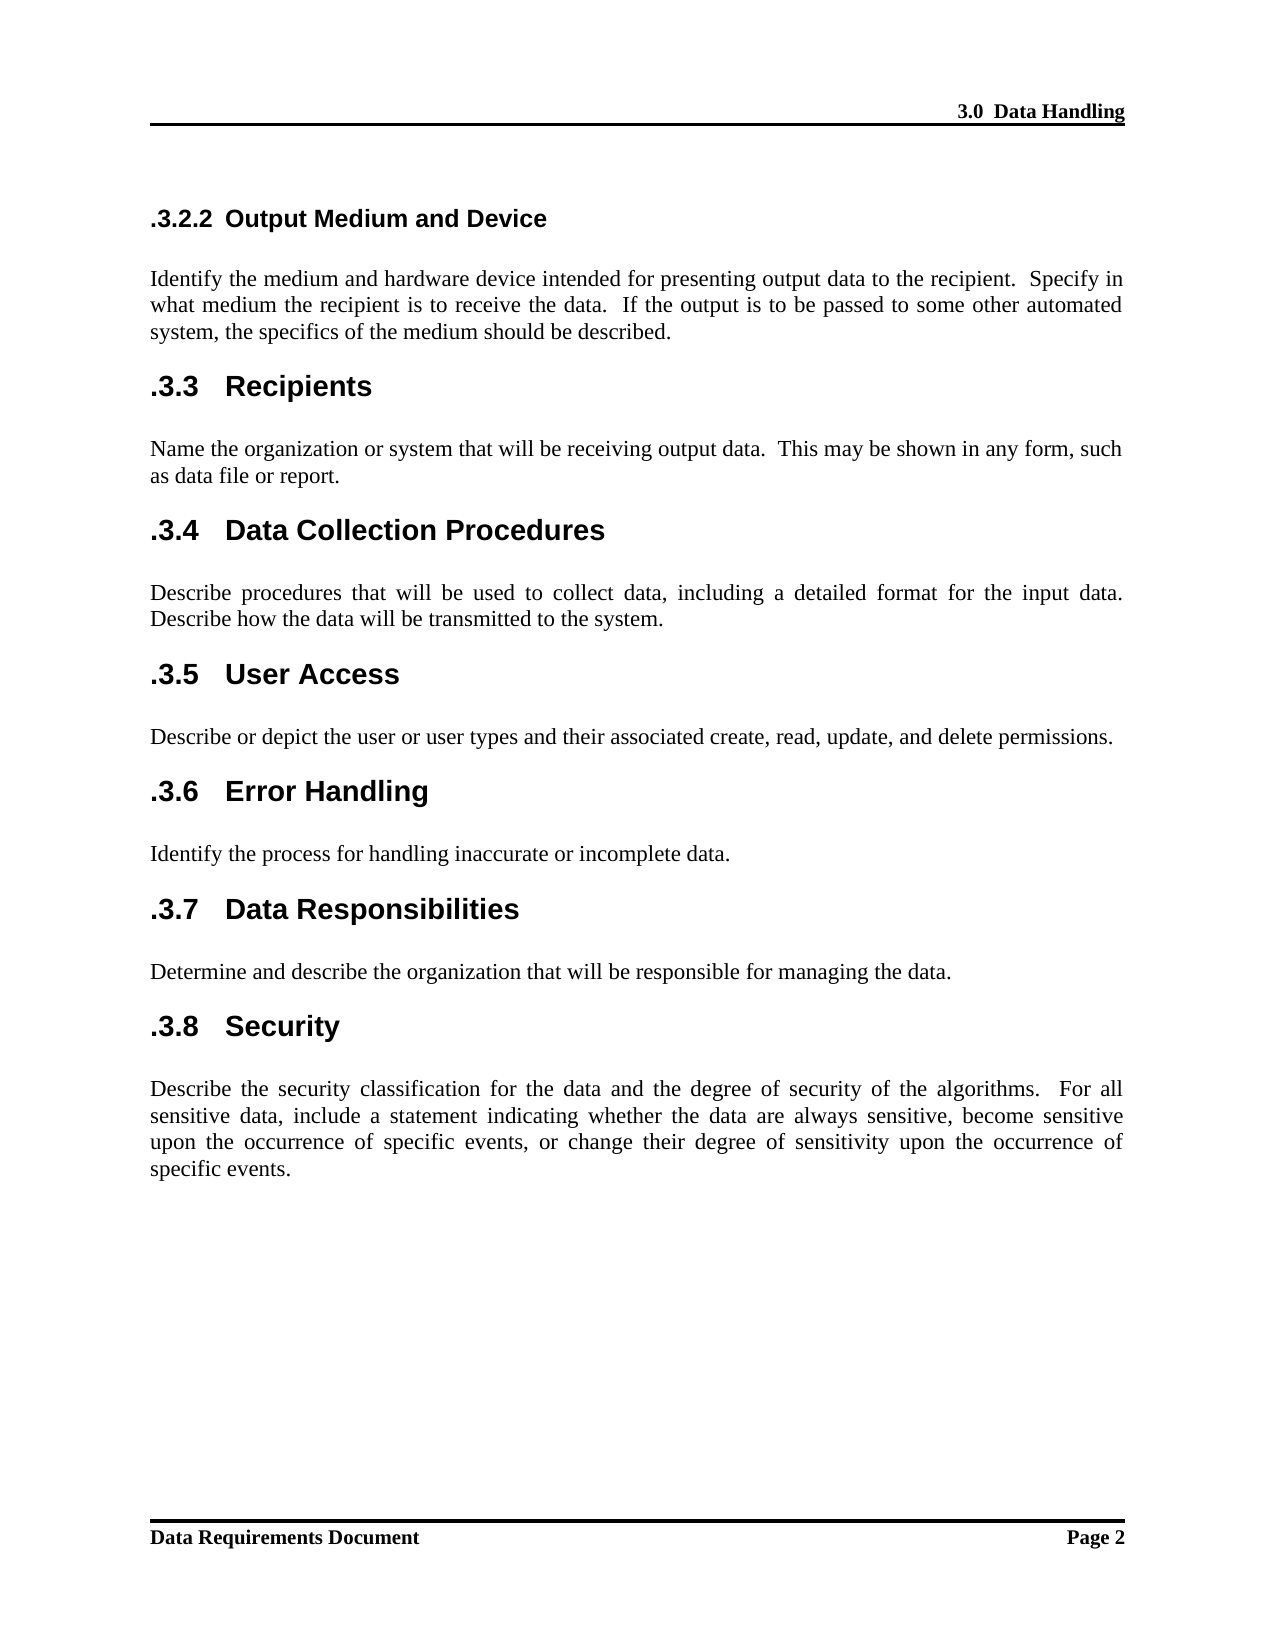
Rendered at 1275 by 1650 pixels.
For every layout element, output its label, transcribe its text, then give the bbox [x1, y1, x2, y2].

text Describe or depict the user or user types and their associated create, read, update, and delete permissions. [150, 723, 1125, 749]
subtitle 3.2.2 Output Medium and Device [150, 204, 1125, 232]
subtitle 3.4 Data Collection Procedures [150, 513, 1125, 547]
subtitle 3.6 Error Handling [150, 774, 1125, 808]
text Identify the medium and hardware device intended for presenting output data to the recipient. Specify in what medium the recipient is to receive the data. If the output is to be passed to some other automated system, the specifics of the medium should be described. [150, 265, 1125, 344]
subtitle 3.3 Recipients [150, 369, 1125, 403]
text Name the organization or system that will be receiving output data. This may be shown in any form, such as data file or report. [150, 435, 1125, 488]
subtitle 3.5 User Access [150, 657, 1125, 690]
subtitle 3.8 Security [150, 1009, 1125, 1043]
subtitle 3.7 Data Responsibilities [150, 892, 1125, 925]
text Describe the security classification for the data and the degree of security of the algorithms. For all sensitive data, include a statement indicating whether the data are always sensitive, become sensitive upon the occurrence of specific events, or change their degree of sensitivity upon the occurrence of specific events. [150, 1076, 1125, 1181]
text Describe procedures that will be used to collect data, including a detailed format for the input data. Describe how the data will be transmitted to the system. [150, 579, 1125, 632]
text Identify the process for handling inaccurate or incomplete data. [150, 841, 1125, 867]
text Determine and describe the organization that will be responsible for managing the data. [150, 958, 1125, 984]
